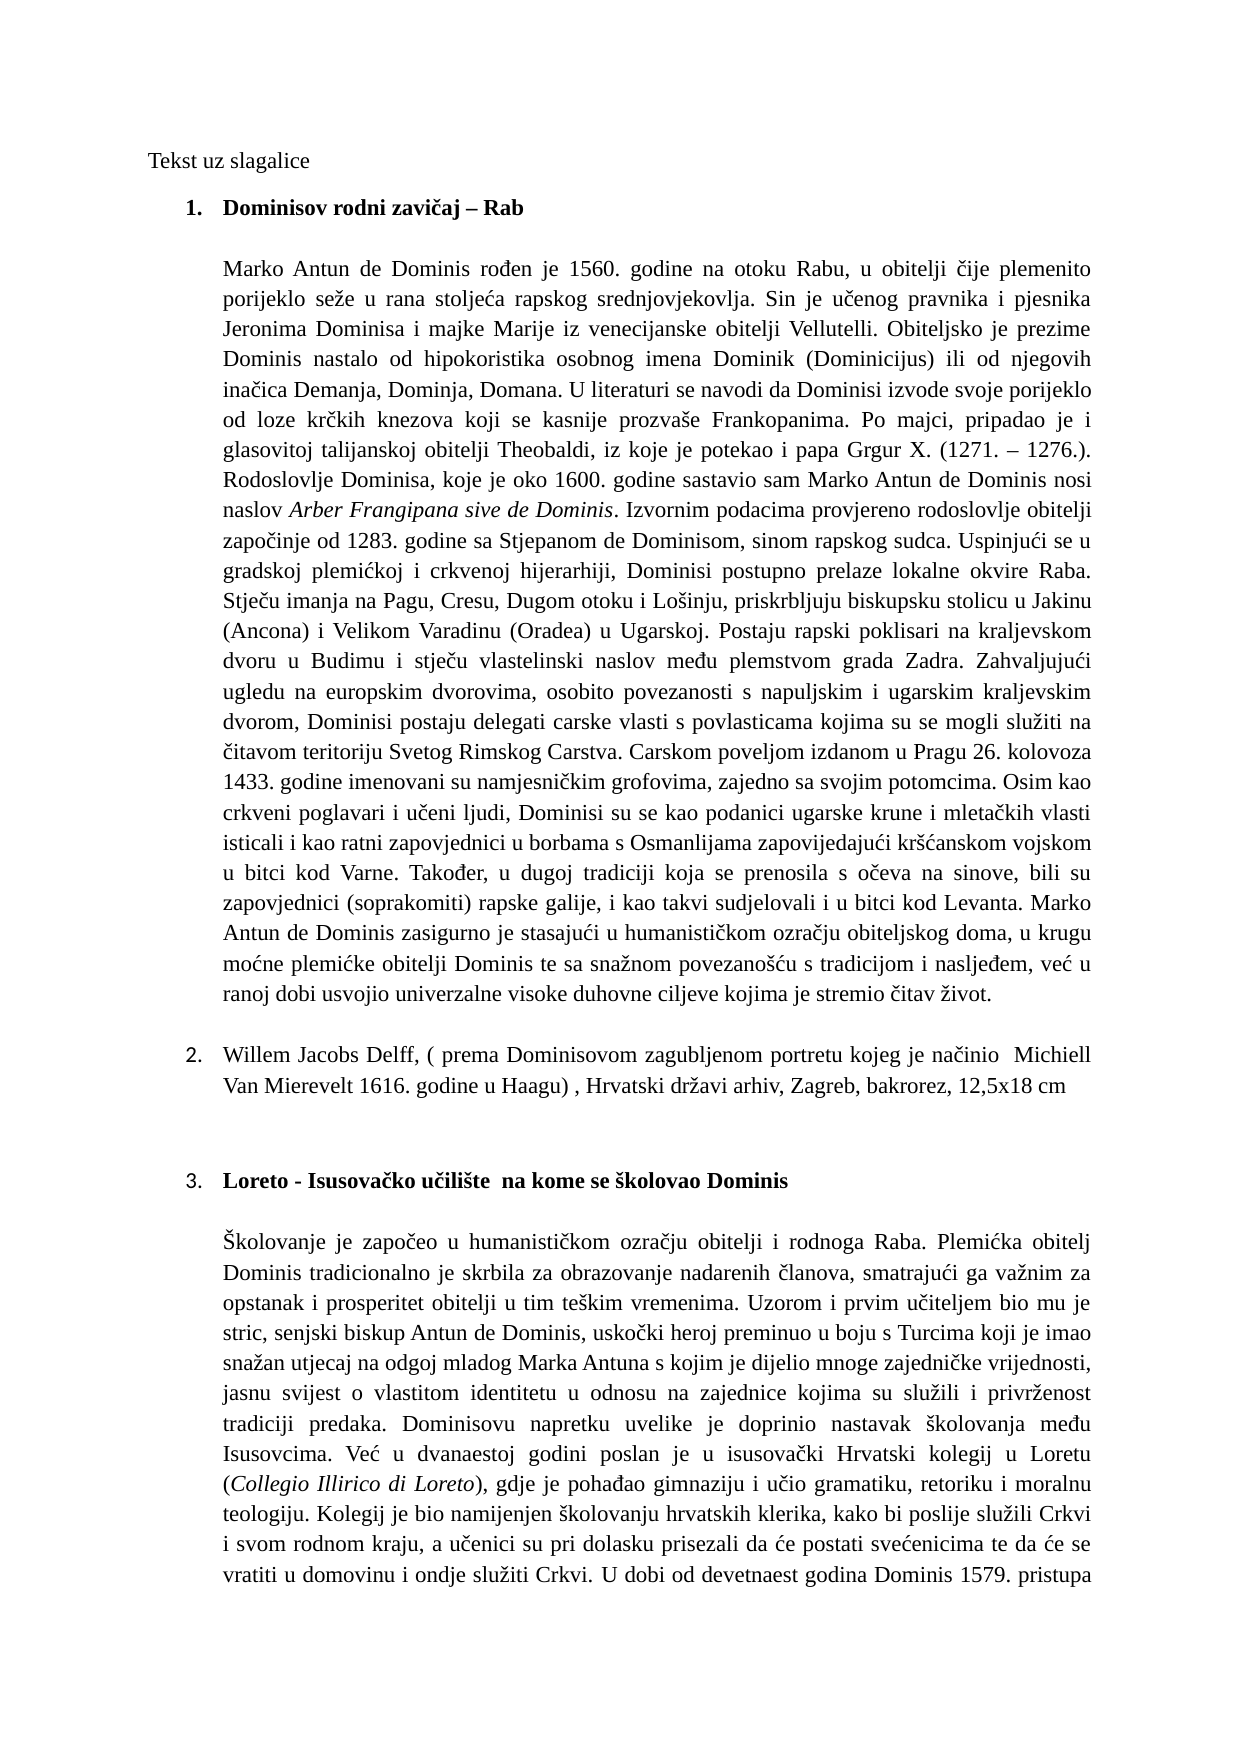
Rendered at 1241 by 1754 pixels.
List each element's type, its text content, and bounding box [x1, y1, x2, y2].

list Loreto - Isusovačko učilište na kome se školovao Dominis [185, 1166, 1093, 1194]
list Willem Jacobs Delff, ( prema Dominisovom zagubljenom portretu kojeg je načinio Michiell Van Mierevelt 1616. godine u Haagu) , Hrvatski državi arhiv, Zagreb, bakrorez, 12,5x18 cm [185, 1040, 1093, 1098]
text Školovanje je započeo u humanističkom ozračju obitelji i rodnoga Raba. Plemićka obitelj Dominis tradicionalno je skrbila za obrazovanje nadarenih članova, smatrajući ga važnim za opstanak i prosperitet obitelji u tim teškim vremenima. Uzorom i prvim učiteljem bio mu je stric, senjski biskup Antun de Dominis, uskočki heroj preminuo u boju s Turcima koji je imao snažan utjecaj na odgoj mladog Marka Antuna s kojim je dijelio mnoge zajedničke vrijednosti, jasnu svijest o vlastitom identitetu u odnosu na zajednice kojima su služili i privrženost tradiciji predaka. Dominisovu napretku uvelike je doprinio nastavak školovanja među Isusovcima. Već u dvanaestoj godini poslan je u isusovački Hrvatski kolegij u Loretu (Collegio Illirico di Loreto), gdje je pohađao gimnaziju i učio gramatiku, retoriku i moralnu teologiju. Kolegij je bio namijenjen školovanju hrvatskih klerika, kako bi poslije služili Crkvi i svom rodnom kraju, a učenici su pri dolasku prisezali da će postati svećenicima te da će se vratiti u domovinu i ondje služiti Crkvi. U dobi od devetnaest godina Dominis 1579. pristupa [223, 1228, 1093, 1587]
text Marko Antun de Dominis rođen je 1560. godine na otoku Rabu, u obitelji čije plemenito porijeklo seže u rana stoljeća rapskog srednjovjekovlja. Sin je učenog pravnika i pjesnika Jeronima Dominisa i majke Marije iz venecijanske obitelji Vellutelli. Obiteljsko je prezime Dominis nastalo od hipokoristika osobnog imena Dominik (Dominicijus) ili od njegovih inačica Demanja, Dominja, Domana. U literaturi se navodi da Dominisi izvode svoje porijeklo od loze krčkih knezova koji se kasnije prozvaše Frankopanima. Po majci, pripadao je i glasovitoj talijanskoj obitelji Theobaldi, iz koje je potekao i papa Grgur X. (1271. – 1276.). Rodoslovlje Dominisa, koje je oko 1600. godine sastavio sam Marko Antun de Dominis nosi naslov Arber Frangipana sive de Dominis. Izvornim podacima provjereno rodoslovlje obitelji započinje od 1283. godine sa Stjepanom de Dominisom, sinom rapskog sudca. Uspinjući se u gradskoj plemićkoj i crkvenoj hijerarhiji, Dominisi postupno prelaze lokalne okvire Raba. Stječu imanja na Pagu, Cresu, Dugom otoku i Lošinju, priskrbljuju biskupsku stolicu u Jakinu (Ancona) i Velikom Varadinu (Oradea) u Ugarskoj. Postaju rapski poklisari na kraljevskom dvoru u Budimu i stječu vlastelinski naslov među plemstvom grada Zadra. Zahvaljujući ugledu na europskim dvorovima, osobito povezanosti s napuljskim i ugarskim kraljevskim dvorom, Dominisi postaju delegati carske vlasti s povlasticama kojima su se mogli služiti na čitavom teritoriju Svetog Rimskog Carstva. Carskom poveljom izdanom u Pragu 26. kolovoza 1433. godine imenovani su namjesničkim grofovima, zajedno sa svojim potomcima. Osim kao crkveni poglavari i učeni ljudi, Dominisi su se kao podanici ugarske krune i mletačkih vlasti isticali i kao ratni zapovjednici u borbama s Osmanlijama zapovijedajući kršćanskom vojskom u bitci kod Varne. Također, u dugoj tradiciji koja se prenosila s očeva na sinove, bili su zapovjednici (soprakomiti) rapske galije, i kao takvi sudjelovali i u bitci kod Levanta. Marko Antun de Dominis zasigurno je stasajući u humanističkom ozračju obiteljskog doma, u krugu moćne plemićke obitelji Dominis te sa snažnom povezanošću s tradicijom i nasljeđem, već u ranoj dobi usvojio univerzalne visoke duhovne ciljeve kojima je stremio čitav život. [223, 255, 1093, 1006]
list Dominisov rodni zavičaj – Rab [185, 194, 1093, 221]
text Tekst uz slagalice [148, 148, 1093, 174]
